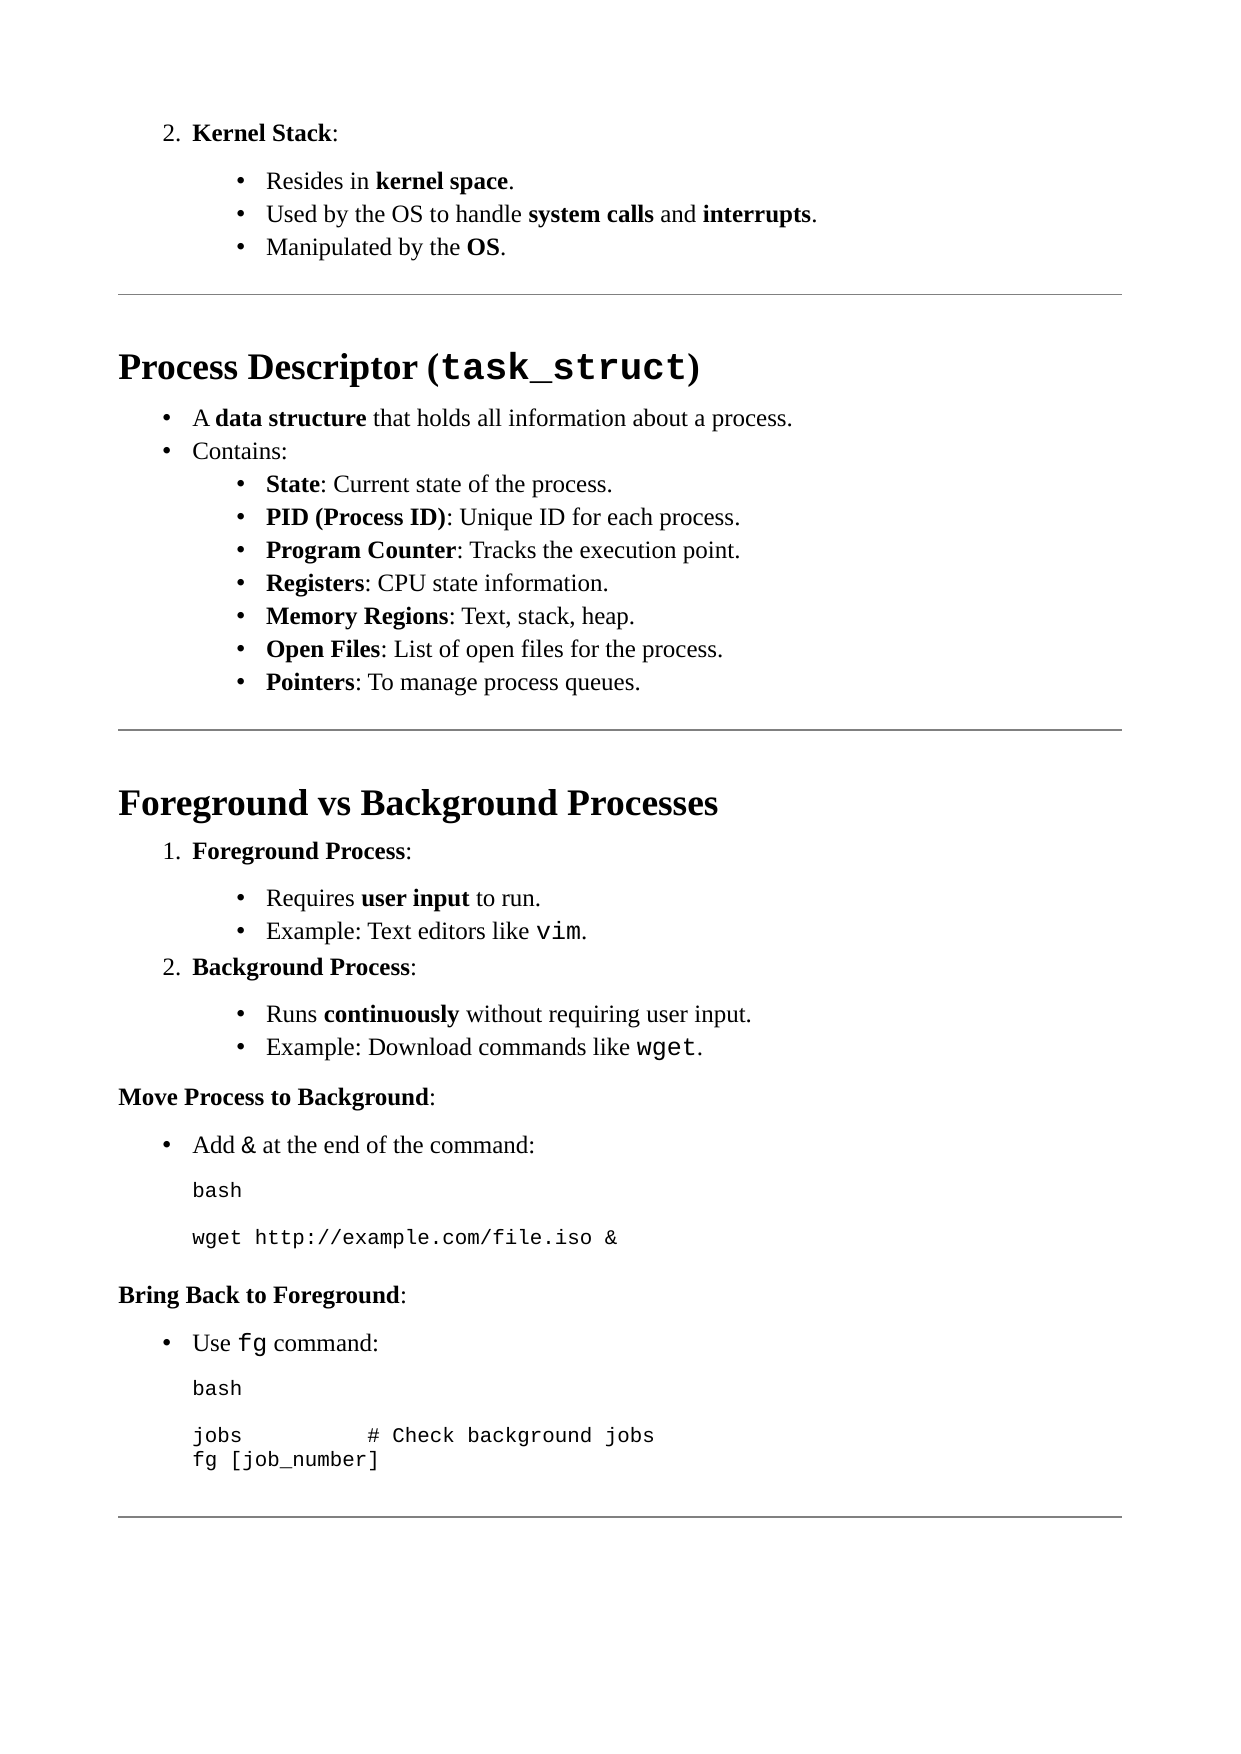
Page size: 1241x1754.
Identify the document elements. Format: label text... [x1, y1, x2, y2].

list PID (Process ID): Unique ID for each process. [236, 502, 1122, 531]
list Background Process: [162, 952, 1122, 981]
list Runs continuously without requiring user input. [236, 999, 1122, 1028]
list bash [162, 1180, 1122, 1204]
list Resides in kernel space. [236, 166, 1122, 194]
list Foreground Process: [162, 836, 1122, 864]
list Registers: CPU state information. [236, 568, 1122, 597]
list Contains: [162, 436, 1122, 465]
list fg [job_number] [162, 1449, 1122, 1473]
text Bring Back to Foreground: [118, 1280, 1122, 1309]
text Move Process to Background: [118, 1082, 1122, 1111]
list Pointers: To manage process queues. [236, 667, 1122, 696]
list Add & at the end of the command: [162, 1130, 1122, 1161]
list State: Current state of the process. [236, 469, 1122, 498]
list Requires user input to run. [236, 883, 1122, 912]
list Use fg command: [162, 1328, 1122, 1359]
subtitle Process Descriptor (task_struct) [118, 344, 1122, 391]
list Kernel Stack: [162, 118, 1122, 147]
list Example: Download commands like wget. [236, 1032, 1122, 1063]
list Example: Text editors like vim. [236, 916, 1122, 947]
list bash [162, 1378, 1122, 1402]
list Memory Regions: Text, stack, heap. [236, 601, 1122, 630]
list Program Counter: Tracks the execution point. [236, 535, 1122, 564]
list Used by the OS to handle system calls and interrupts. [236, 199, 1122, 227]
list Manipulated by the OS. [236, 232, 1122, 261]
list Open Files: List of open files for the process. [236, 634, 1122, 663]
list wget http://example.com/file.iso & [162, 1227, 1122, 1251]
subtitle Foreground vs Background Processes [118, 780, 1122, 823]
list jobs # Check background jobs [162, 1425, 1122, 1449]
list A data structure that holds all information about a process. [162, 403, 1122, 432]
